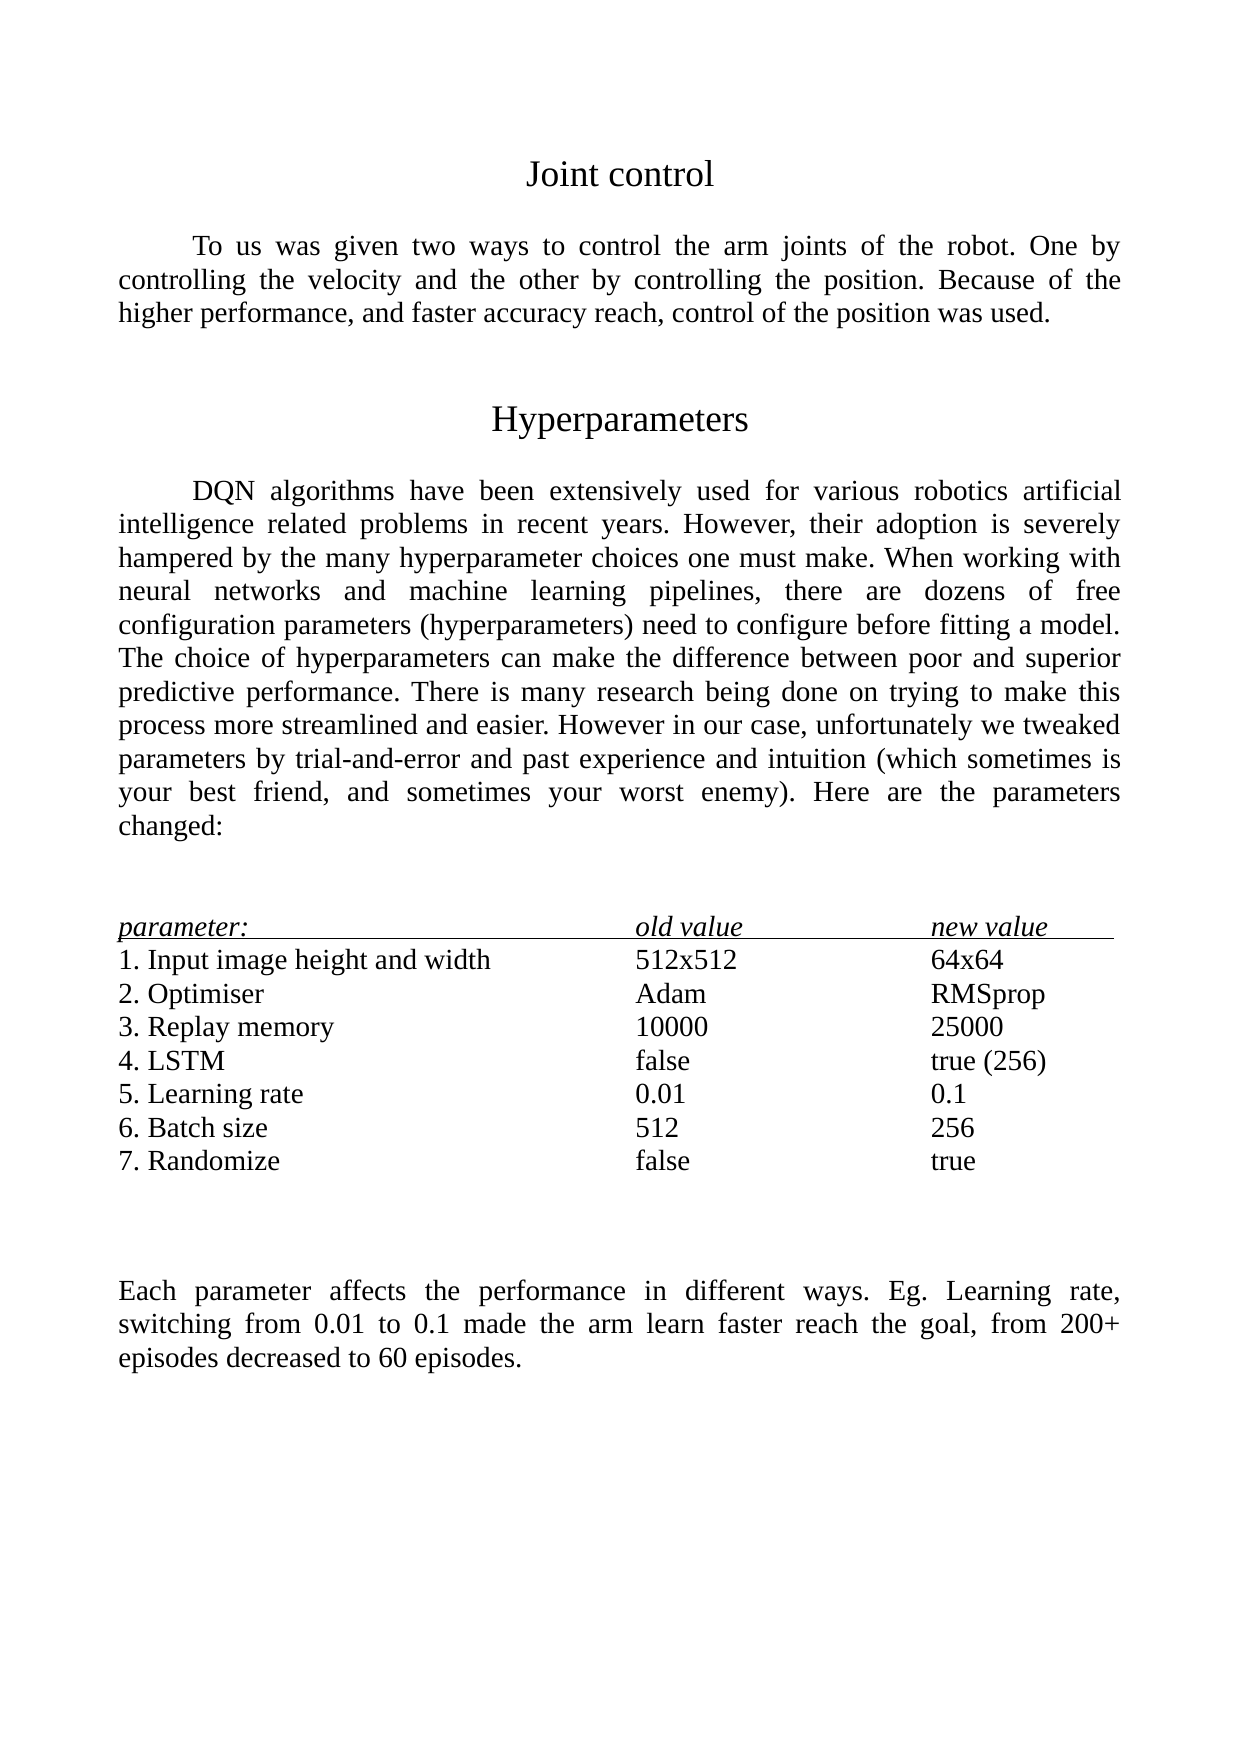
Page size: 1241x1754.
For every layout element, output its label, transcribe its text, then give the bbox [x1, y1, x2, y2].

text Each parameter affects the performance in different ways. Eg. Learning rate, switching from 0.01 to 0.1 made the arm learn faster reach the goal, from 200+ episodes decreased to 60 episodes. [118, 1273, 1122, 1373]
text 4. LSTM false true (256) [118, 1043, 1122, 1076]
text 3. Replay memory 10000 25000 [118, 1009, 1122, 1043]
text 5. Learning rate 0.01 0.1 [118, 1076, 1122, 1110]
text 7. Randomize false true [118, 1143, 1122, 1177]
text Hyperparameters [118, 396, 1122, 439]
text Joint control [118, 152, 1122, 195]
text 1. Input image height and width 512x512 64x64 [118, 942, 1122, 976]
text 6. Batch size 512 256 [118, 1110, 1122, 1143]
text DQN algorithms have been extensively used for various robotics artificial intelligence related problems in recent years. However, their adoption is severely hampered by the many hyperparameter choices one must make. When working with neural networks and machine learning pipelines, there are dozens of free configuration parameters (hyperparameters) need to configure before fitting a model. The choice of hyperparameters can make the difference between poor and superior predictive performance. There is many research being done on trying to make this process more streamlined and easier. However in our case, unfortunately we tweaked parameters by trial-and-error and past experience and intuition (which sometimes is your best friend, and sometimes your worst enemy). Here are the parameters changed: [118, 473, 1122, 842]
text parameter: old value new value [118, 909, 1122, 942]
text 2. Optimiser Adam RMSprop [118, 976, 1122, 1009]
text To us was given two ways to control the arm joints of the robot. One by controlling the velocity and the other by controlling the position. Because of the higher performance, and faster accuracy reach, control of the position was used. [118, 228, 1122, 329]
